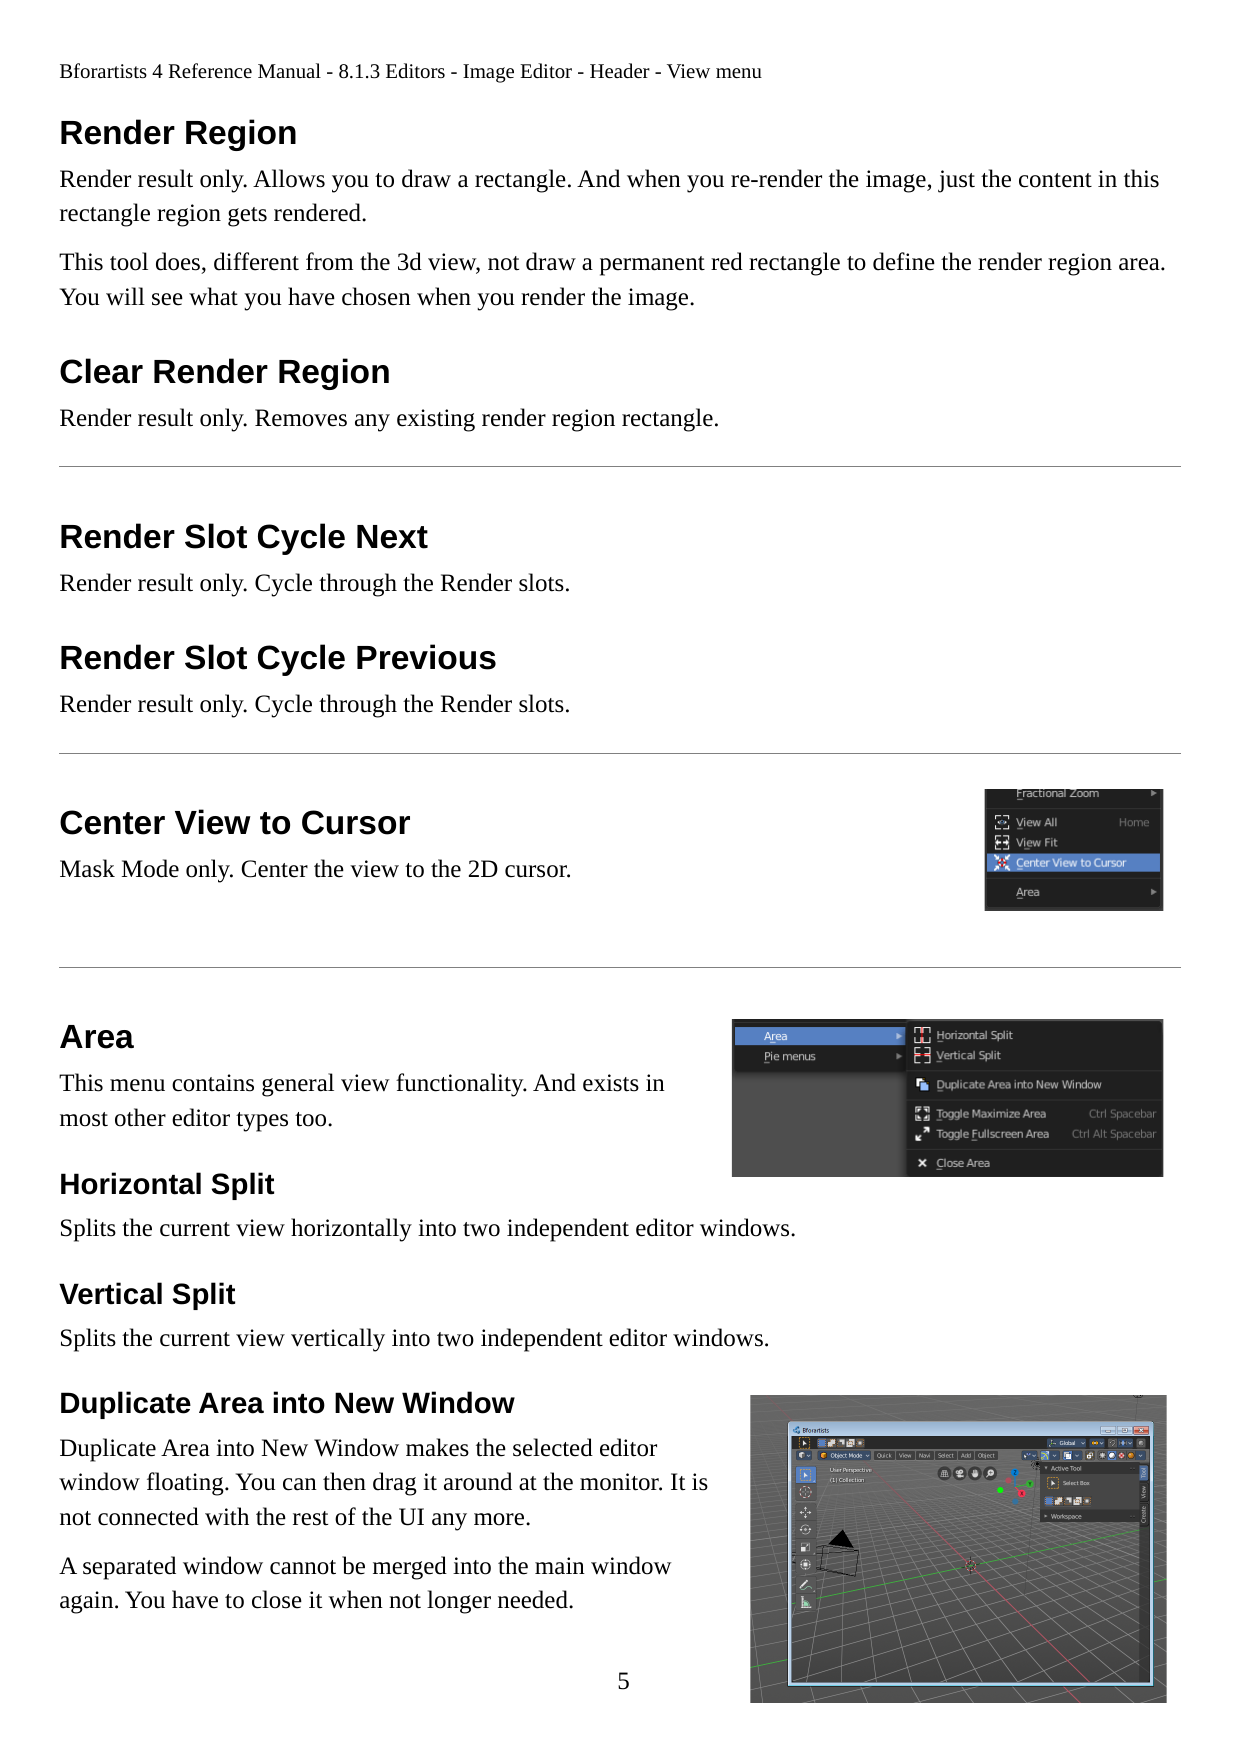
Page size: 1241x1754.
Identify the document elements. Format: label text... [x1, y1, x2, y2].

subtitle Vertical Split [59, 1277, 1181, 1310]
text Duplicate Area into New Window makes the selected editor window floating. You can then drag it around at the monitor. It is not connected with the rest of the UI any more. [59, 1433, 750, 1530]
text A separated window cannot be merged into the main window again. You have to close it when not longer needed. [59, 1551, 750, 1614]
subtitle Area [59, 1017, 1181, 1056]
subtitle Clear Render Region [59, 352, 1181, 390]
text Mask Mode only. Center the view to the 2D cursor. [59, 854, 984, 883]
subtitle Render Slot Cycle Next [59, 517, 1181, 556]
picture [984, 789, 1164, 911]
text This menu contains general view functionality. And exists in most other editor types too. [59, 1068, 731, 1132]
picture [731, 1019, 1164, 1177]
subtitle [1164, 803, 1181, 842]
subtitle Duplicate Area into New Window [59, 1386, 1181, 1420]
subtitle Horizontal Split [59, 1167, 1181, 1200]
text Splits the current view vertically into two independent editor windows. [59, 1323, 1181, 1352]
subtitle Center View to Cursor [59, 803, 984, 842]
subtitle Render Region [59, 113, 1181, 151]
text Render result only. Allows you to draw a rectangle. And when you re-render the image, just the content in this rectangle region gets rendered. [59, 164, 1181, 227]
picture [750, 1395, 1167, 1703]
text Render result only. Removes any existing render region rectangle. [59, 403, 1181, 432]
text Splits the current view horizontally into two independent editor windows. [59, 1213, 1181, 1242]
text This tool does, different from the 3d view, not draw a permanent red rectangle to define the render region area. You will see what you have chosen when you render the image. [59, 247, 1181, 311]
subtitle Render Slot Cycle Previous [59, 638, 1181, 677]
text Render result only. Cycle through the Render slots. [59, 568, 1181, 597]
text Render result only. Cycle through the Render slots. [59, 689, 1181, 718]
